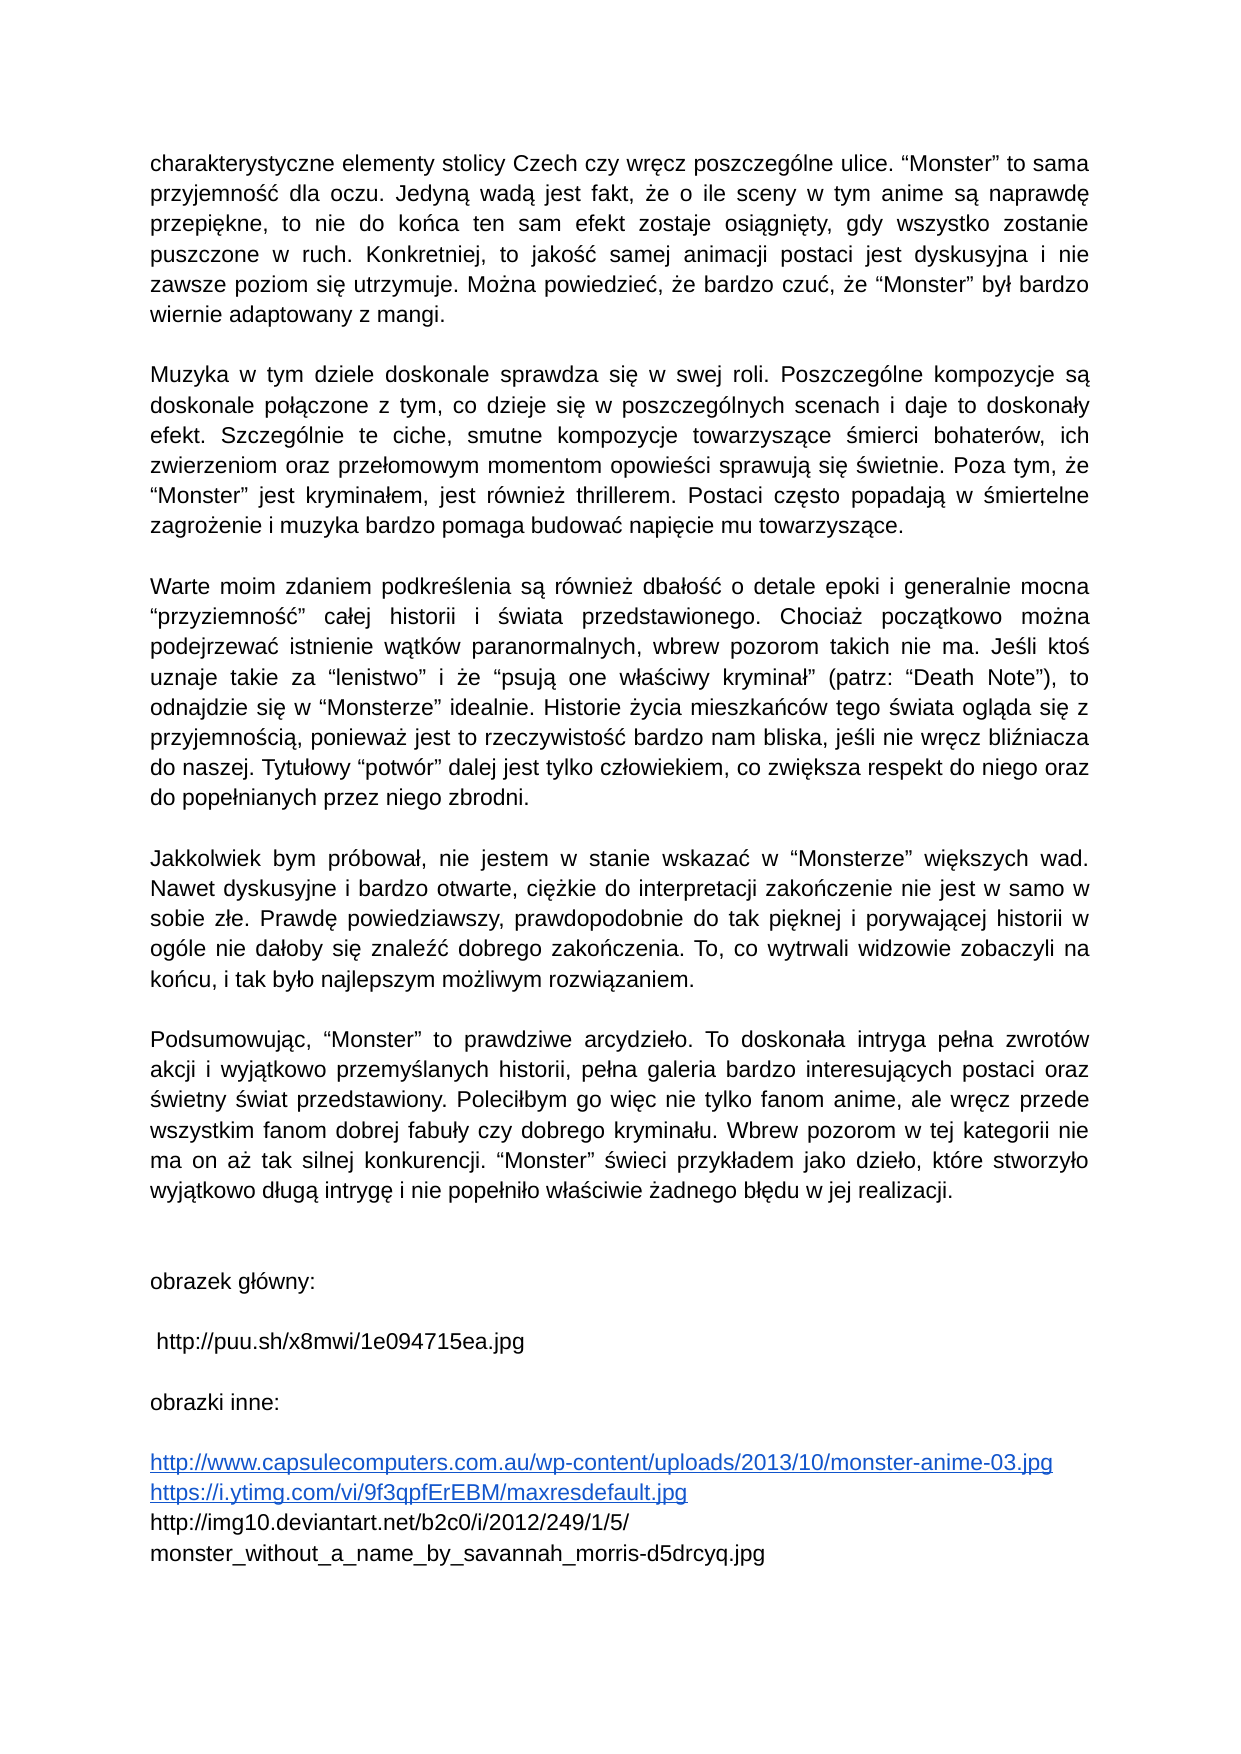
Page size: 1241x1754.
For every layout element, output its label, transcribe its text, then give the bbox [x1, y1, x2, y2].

text Jakkolwiek bym próbował, nie jestem w stanie wskazać w “Monsterze” większych wad. Nawet dyskusyjne i bardzo otwarte, ciężkie do interpretacji zakończenie nie jest w samo w sobie złe. Prawdę powiedziawszy, prawdopodobnie do tak pięknej i porywającej historii w ogóle nie dałoby się znaleźć dobrego zakończenia. To, co wytrwali widzowie zobaczyli na końcu, i tak było najlepszym możliwym rozwiązaniem. [150, 845, 1090, 992]
text http://puu.sh/x8mwi/1e094715ea.jpg [150, 1328, 1090, 1354]
text charakterystyczne elementy stolicy Czech czy wręcz poszczególne ulice. “Monster” to sama przyjemność dla oczu. Jedyną wadą jest fakt, że o ile sceny w tym anime są naprawdę przepiękne, to nie do końca ten sam efekt zostaje osiągnięty, gdy wszystko zostanie puszczone w ruch. Konkretniej, to jakość samej animacji postaci jest dyskusyjna i nie zawsze poziom się utrzymuje. Można powiedzieć, że bardzo czuć, że “Monster” był bardzo wiernie adaptowany z mangi. [150, 150, 1090, 327]
text obrazek główny: [150, 1268, 1090, 1294]
text http://www.capsulecomputers.com.au/wp-content/uploads/2013/10/monster-anime-03.jpg [150, 1449, 1090, 1475]
text obrazki inne: [150, 1388, 1090, 1415]
text Podsumowując, “Monster” to prawdziwe arcydzieło. To doskonała intryga pełna zwrotów akcji i wyjątkowo przemyślanych historii, pełna galeria bardzo interesujących postaci oraz świetny świat przedstawiony. Poleciłbym go więc nie tylko fanom anime, ale wręcz przede wszystkim fanom dobrej fabuły czy dobrego kryminału. Wbrew pozorom w tej kategorii nie ma on aż tak silnej konkurencji. “Monster” świeci przykładem jako dzieło, które stworzyło wyjątkowo długą intrygę i nie popełniło właściwie żadnego błędu w jej realizacji. [150, 1026, 1090, 1203]
text Warte moim zdaniem podkreślenia są również dbałość o detale epoki i generalnie mocna “przyziemność” całej historii i świata przedstawionego. Chociaż początkowo można podejrzewać istnienie wątków paranormalnych, wbrew pozorom takich nie ma. Jeśli ktoś uznaje takie za “lenistwo” i że “psują one właściwy kryminał” (patrz: “Death Note”), to odnajdzie się w “Monsterze” idealnie. Historie życia mieszkańców tego świata ogląda się z przyjemnością, ponieważ jest to rzeczywistość bardzo nam bliska, jeśli nie wręcz bliźniacza do naszej. Tytułowy “potwór” dalej jest tylko człowiekiem, co zwiększa respekt do niego oraz do popełnianych przez niego zbrodni. [150, 573, 1090, 811]
text http://img10.deviantart.net/b2c0/i/2012/249/1/5/monster_without_a_name_by_savannah_morris-d5drcyq.jpg [150, 1509, 1090, 1566]
text https://i.ytimg.com/vi/9f3qpfErEBM/maxresdefault.jpg [150, 1479, 1090, 1506]
text Muzyka w tym dziele doskonale sprawdza się w swej roli. Poszczególne kompozycje są doskonale połączone z tym, co dzieje się w poszczególnych scenach i daje to doskonały efekt. Szczególnie te ciche, smutne kompozycje towarzyszące śmierci bohaterów, ich zwierzeniom oraz przełomowym momentom opowieści sprawują się świetnie. Poza tym, że “Monster” jest kryminałem, jest również thrillerem. Postaci często popadają w śmiertelne zagrożenie i muzyka bardzo pomaga budować napięcie mu towarzyszące. [150, 361, 1090, 539]
